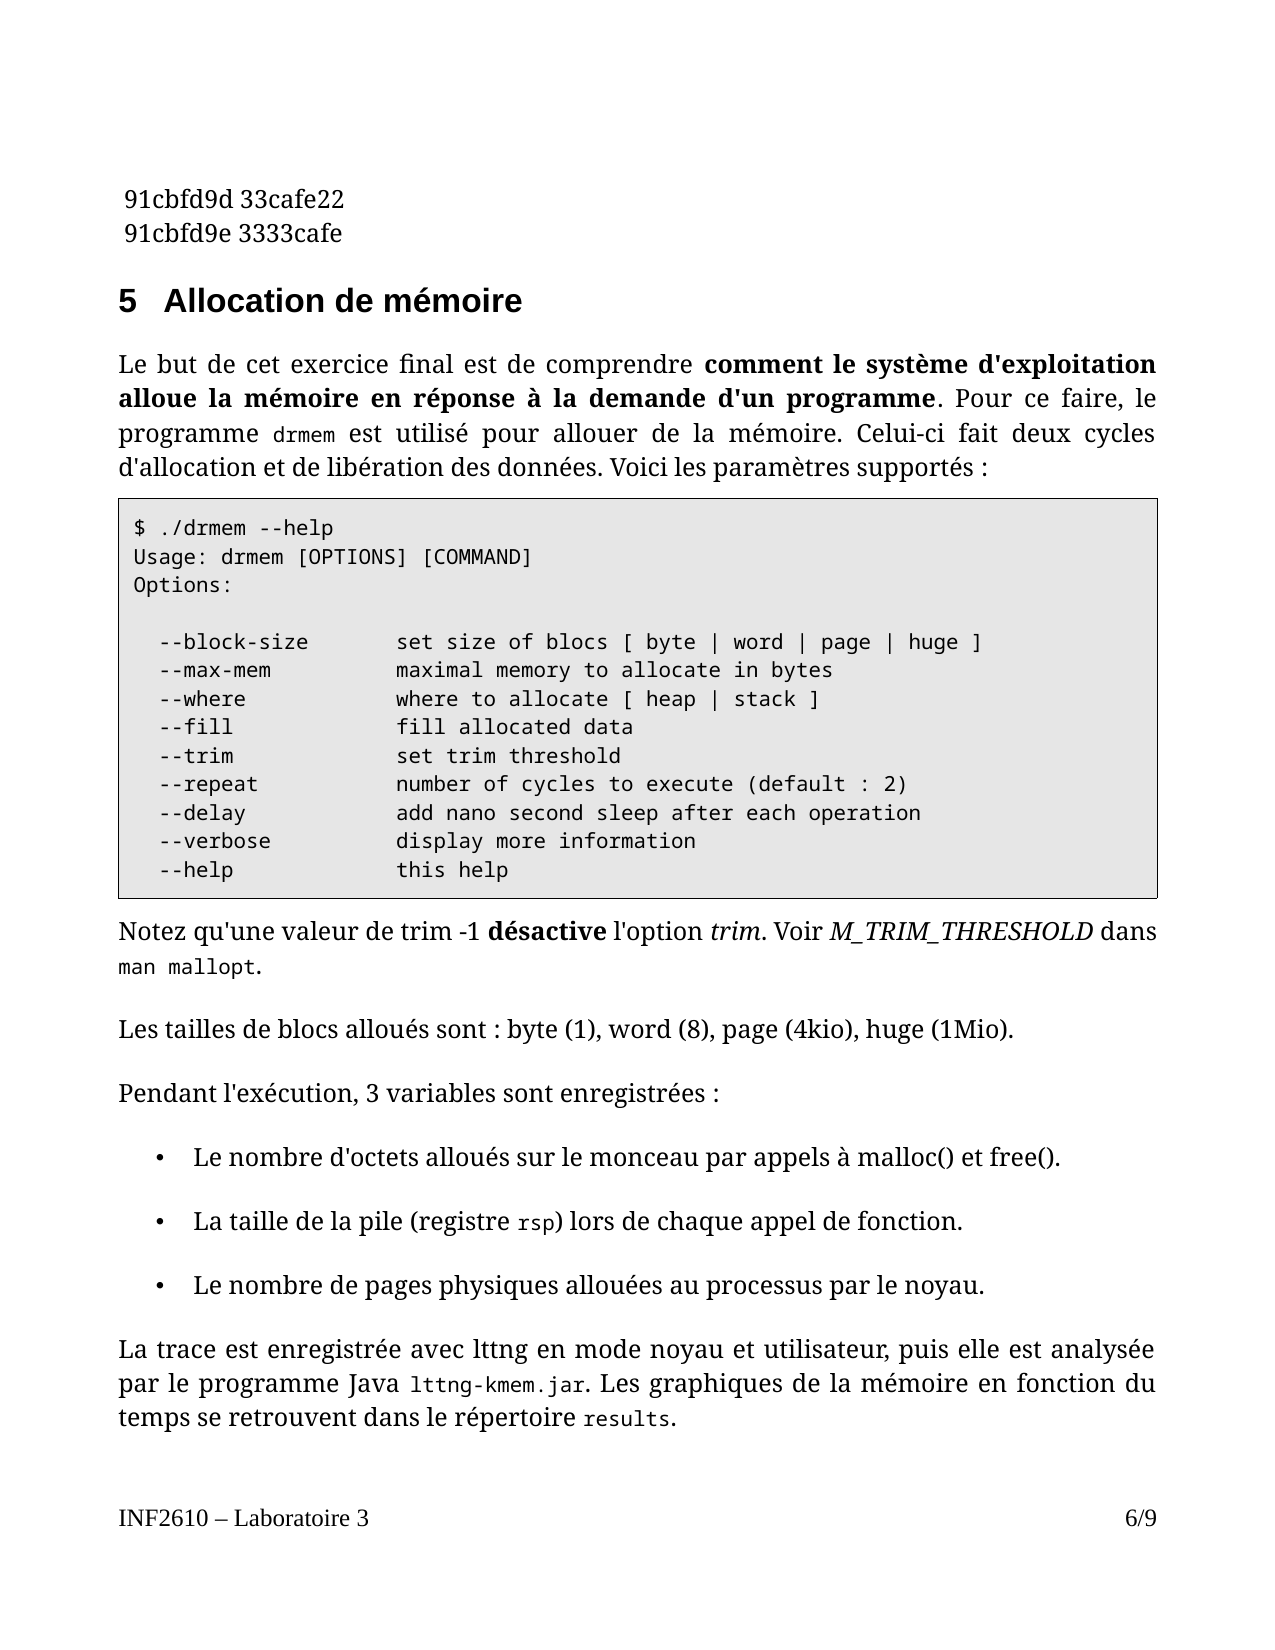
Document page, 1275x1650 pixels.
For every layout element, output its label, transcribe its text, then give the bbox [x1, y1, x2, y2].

text $ ./drmem --help [119, 499, 1157, 527]
text La trace est enregistrée avec lttng en mode noyau et utilisateur, puis elle est analysée par le programme Java lttng-kmem.jar. Les graphiques de la mémoire en fonction du temps se retrouvent dans le répertoire results. [118, 1332, 1157, 1434]
list Le nombre de pages physiques allouées au processus par le noyau. [156, 1268, 1157, 1302]
text --where where to allocate [ heap | stack ] [119, 669, 1157, 697]
text --delay add nano second sleep after each operation [119, 783, 1157, 811]
text --max-mem maximal memory to allocate in bytes [119, 641, 1157, 669]
text --fill fill allocated data [119, 697, 1157, 726]
table_cell [978, 176, 1047, 256]
text Usage: drmem [OPTIONS] [COMMAND] [119, 527, 1157, 555]
text --repeat number of cycles to execute (default : 2) [119, 754, 1157, 783]
text Options: [119, 555, 1157, 584]
subtitle Allocation de mémoire [118, 281, 1157, 319]
text Notez qu'une valeur de trim -1 désactive l'option trim. Voir M_TRIM_THRESHOLD dans man mallopt. [118, 913, 1157, 981]
list Le nombre d'octets alloués sur le monceau par appels à malloc() et free(). [156, 1139, 1157, 1173]
text Le but de cet exercice final est de comprendre comment le système d'exploitation alloue la mémoire en réponse à la demande d'un programme. Pour ce faire, le programme drmem est utilisé pour allouer de la mémoire. Celui-ci fait deux cycles d'allocation et de libération des données. Voici les paramètres supportés : [118, 347, 1157, 483]
table_cell [1047, 176, 1127, 256]
table_cell 91cbfd9d 33cafe22 91cbfd9e 3333cafe [118, 176, 978, 256]
text Pendant l'exécution, 3 variables sont enregistrées : [118, 1075, 1157, 1109]
list La taille de la pile (registre rsp) lors de chaque appel de fonction. [156, 1203, 1157, 1238]
text --trim set trim threshold [119, 726, 1157, 754]
text --block-size set size of blocs [ byte | word | page | huge ] [119, 612, 1157, 641]
text Les tailles de blocs alloués sont : byte (1), word (8), page (4kio), huge (1Mio). [118, 1011, 1157, 1045]
text --verbose display more information [119, 811, 1157, 839]
text --help this help [119, 839, 1157, 898]
